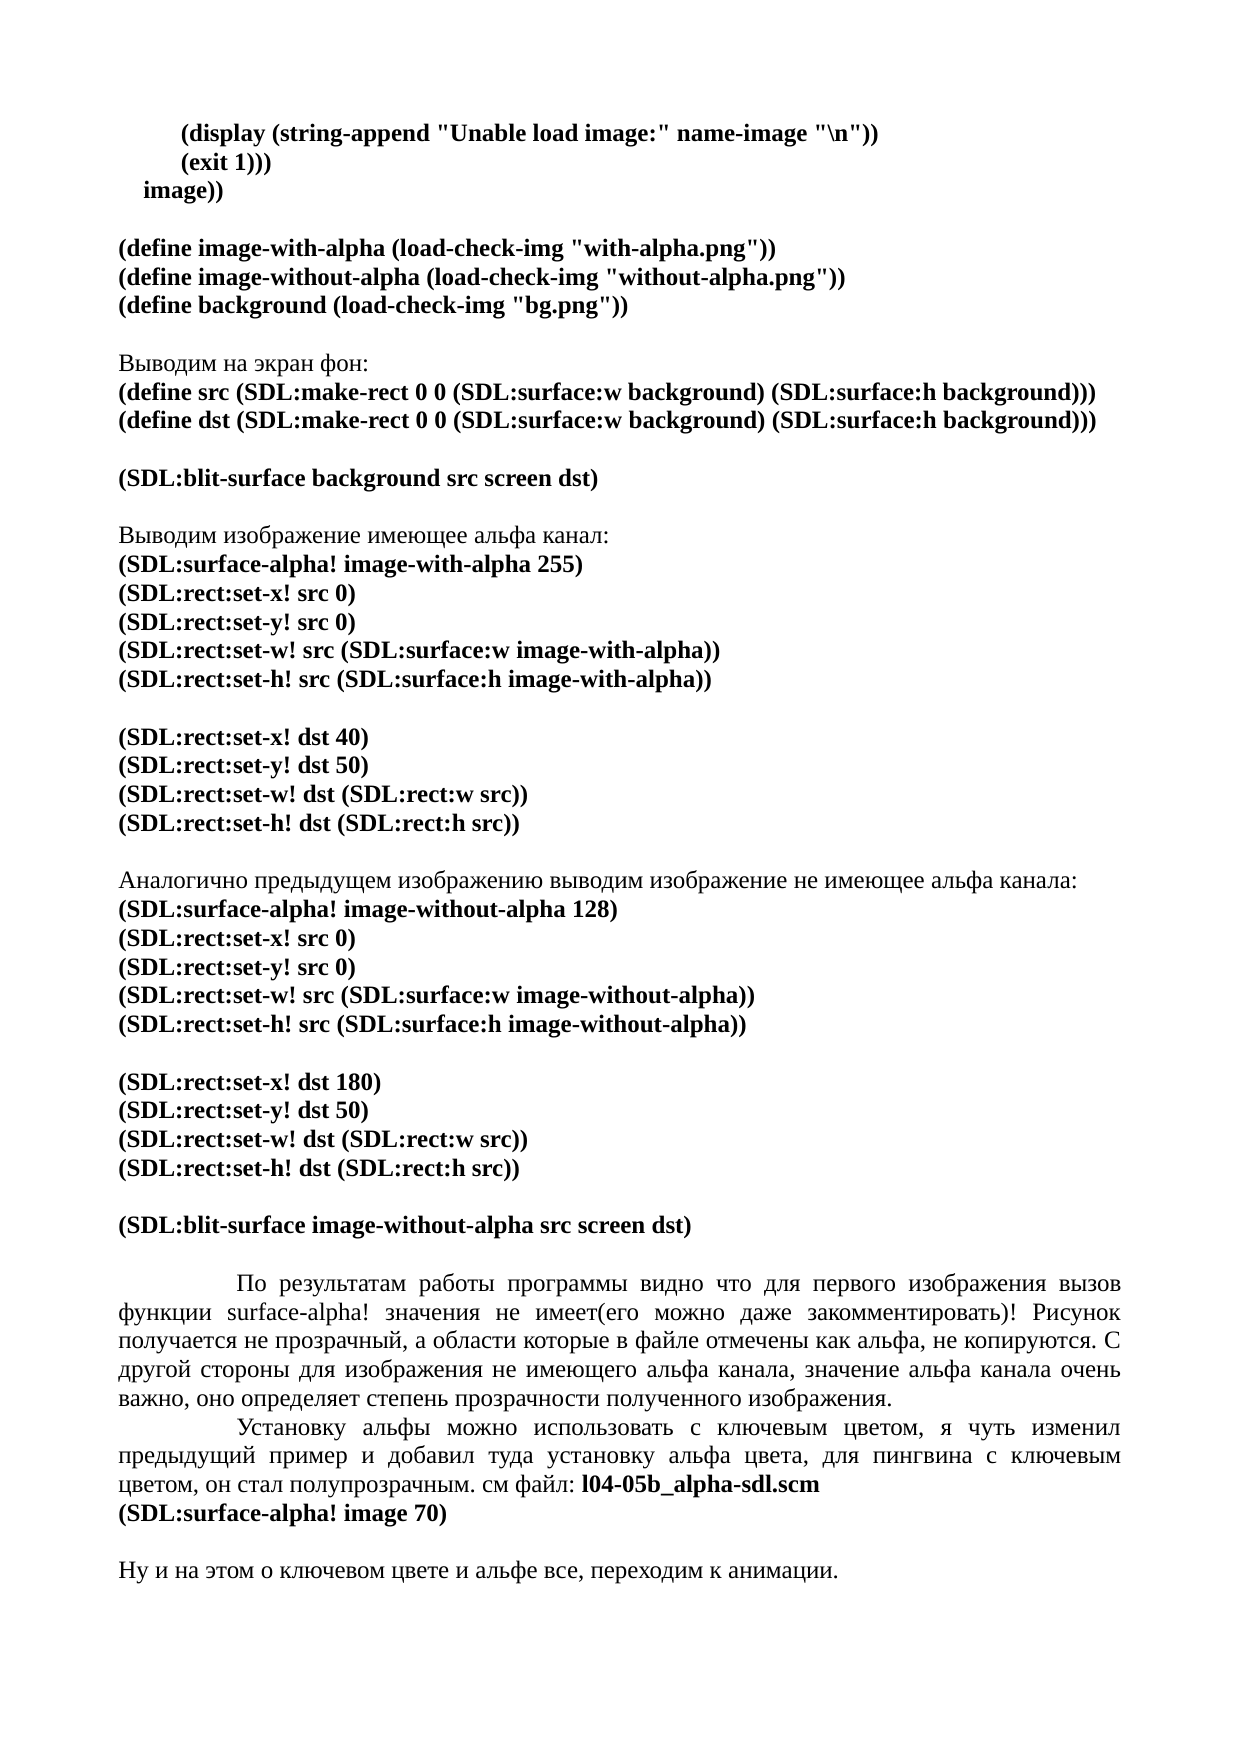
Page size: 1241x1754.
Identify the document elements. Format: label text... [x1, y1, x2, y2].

text (SDL:rect:set-h! src (SDL:surface:h image-without-alpha)) [118, 1009, 1122, 1038]
text (display (string-append "Unable load image:" name-image "\n")) [118, 118, 1122, 147]
text (define image-without-alpha (load-check-img "without-alpha.png")) [118, 262, 1122, 291]
text (define src (SDL:make-rect 0 0 (SDL:surface:w background) (SDL:surface:h background))) [118, 377, 1122, 406]
text (exit 1))) [118, 147, 1122, 176]
text По результатам работы программы видно что для первого изображения вызов функции surface-alpha! значения не имеет(его можно даже закомментировать)! Рисунок получается не прозрачный, а области которые в файле отмечены как альфа, не копируются. С другой стороны для изображения не имеющего альфа канала, значение альфа канала очень важно, оно определяет степень прозрачности полученного изображения. [118, 1268, 1122, 1412]
text (SDL:rect:set-x! src 0) [118, 578, 1122, 607]
text (SDL:rect:set-h! dst (SDL:rect:h src)) [118, 1153, 1122, 1182]
text image)) [118, 176, 1122, 204]
text (SDL:rect:set-y! src 0) [118, 952, 1122, 981]
text (SDL:rect:set-y! src 0) [118, 607, 1122, 636]
text (define background (load-check-img "bg.png")) [118, 291, 1122, 319]
text (SDL:surface-alpha! image 70) [118, 1498, 1122, 1527]
text (SDL:rect:set-x! dst 180) [118, 1067, 1122, 1096]
text Ну и на этом о ключевом цвете и альфе все, переходим к анимации. [118, 1556, 1122, 1584]
text (SDL:rect:set-w! dst (SDL:rect:w src)) [118, 1124, 1122, 1153]
text (SDL:rect:set-w! src (SDL:surface:w image-with-alpha)) [118, 636, 1122, 664]
text (SDL:blit-surface background src screen dst) [118, 463, 1122, 492]
text (define image-with-alpha (load-check-img "with-alpha.png")) [118, 233, 1122, 262]
text (SDL:rect:set-w! src (SDL:surface:w image-without-alpha)) [118, 981, 1122, 1009]
text (SDL:rect:set-y! dst 50) [118, 1096, 1122, 1124]
text Выводим изображение имеющее альфа канал: [118, 521, 1122, 549]
text (SDL:rect:set-x! src 0) [118, 923, 1122, 952]
text (SDL:rect:set-y! dst 50) [118, 751, 1122, 779]
text Установку альфы можно использовать с ключевым цветом, я чуть изменил предыдущий пример и добавил туда установку альфа цвета, для пингвина с ключевым цветом, он стал полупрозрачным. см файл: l04-05b_alpha-sdl.scm [118, 1412, 1122, 1498]
text (define dst (SDL:make-rect 0 0 (SDL:surface:w background) (SDL:surface:h background))) [118, 406, 1122, 434]
text (SDL:rect:set-h! src (SDL:surface:h image-with-alpha)) [118, 664, 1122, 693]
text (SDL:surface-alpha! image-without-alpha 128) [118, 894, 1122, 923]
text (SDL:rect:set-h! dst (SDL:rect:h src)) [118, 808, 1122, 837]
text (SDL:rect:set-w! dst (SDL:rect:w src)) [118, 779, 1122, 808]
text (SDL:surface-alpha! image-with-alpha 255) [118, 549, 1122, 578]
text (SDL:blit-surface image-without-alpha src screen dst) [118, 1211, 1122, 1239]
text Выводим на экран фон: [118, 348, 1122, 377]
text Аналогично предыдущем изображению выводим изображение не имеющее альфа канала: [118, 866, 1122, 894]
text (SDL:rect:set-x! dst 40) [118, 722, 1122, 751]
